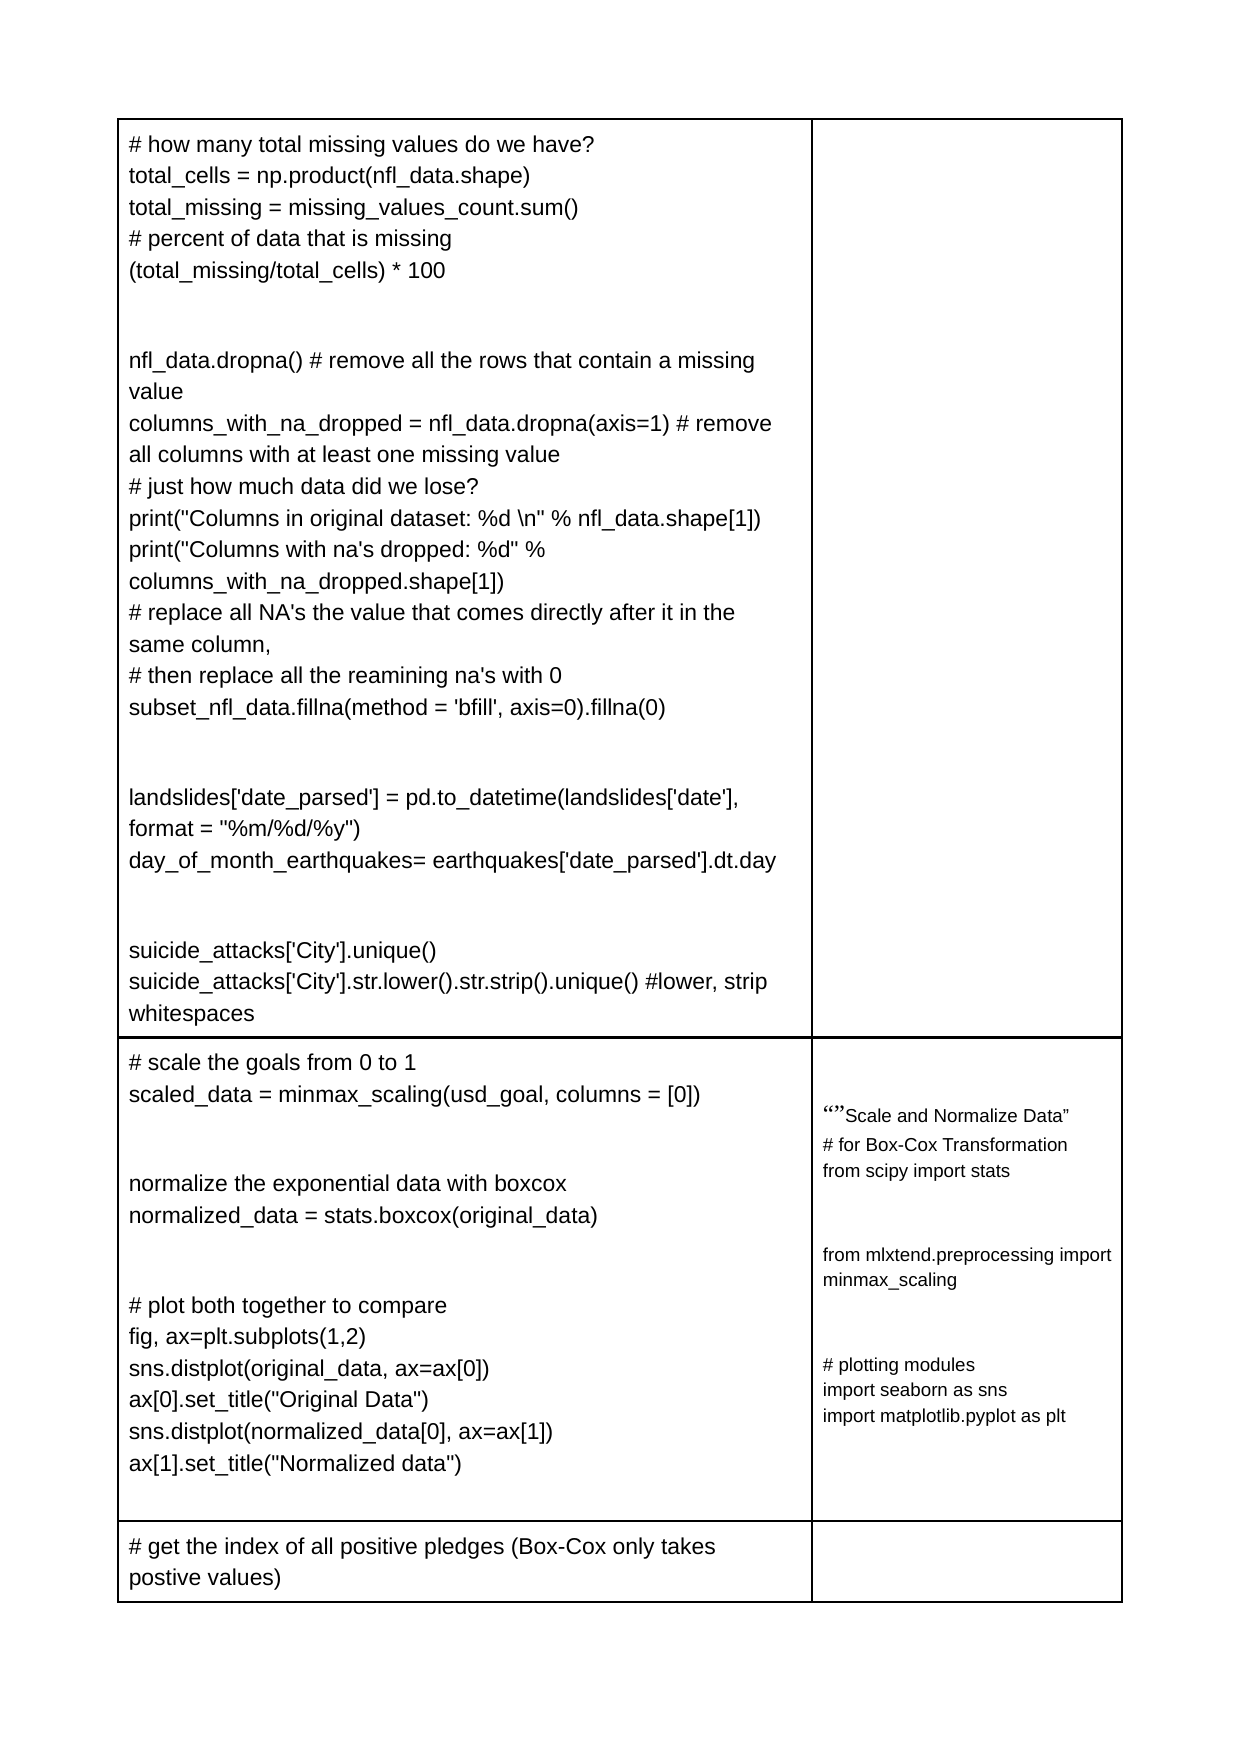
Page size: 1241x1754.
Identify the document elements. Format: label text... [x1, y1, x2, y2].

table_cell [813, 120, 1121, 1036]
table_cell # scale the goals from 0 to 1 scaled_data = minmax_scaling(usd_goal, columns = [0]) normalize the exponential data with boxcox normalized_data = stats.boxcox(original_data) # plot both together to compare fig, ax=plt.subplots(1,2) sns.distplot(original_data, ax=ax[0]) ax[0].set_title("Original Data") sns.distplot(normalized_data[0], ax=ax[1]) ax[1].set_title("Normalized data") [119, 1039, 811, 1520]
table_cell “”Scale and Normalize Data” # for Box-Cox Transformation from scipy import stats from mlxtend.preprocessing import minmax_scaling # plotting modules import seaborn as sns import matplotlib.pyplot as plt [813, 1039, 1121, 1520]
table_cell # get the index of all positive pledges (Box-Cox only takes postive values) [119, 1522, 811, 1601]
table_cell [813, 1522, 1121, 1601]
table_cell # how many total missing values do we have? total_cells = np.product(nfl_data.shape) total_missing = missing_values_count.sum() # percent of data that is missing (total_missing/total_cells) * 100 nfl_data.dropna() # remove all the rows that contain a missing value columns_with_na_dropped = nfl_data.dropna(axis=1) # remove all columns with at least one missing value # just how much data did we lose? print("Columns in original dataset: %d \n" % nfl_data.shape[1]) print("Columns with na's dropped: %d" % columns_with_na_dropped.shape[1]) # replace all NA's the value that comes directly after it in the same column, # then replace all the reamining na's with 0 subset_nfl_data.fillna(method = 'bfill', axis=0).fillna(0) landslides['date_parsed'] = pd.to_datetime(landslides['date'], format = "%m/%d/%y") day_of_month_earthquakes= earthquakes['date_parsed'].dt.day suicide_attacks['City'].unique() suicide_attacks['City'].str.lower().str.strip().unique() #lower, strip whitespaces [119, 120, 811, 1036]
